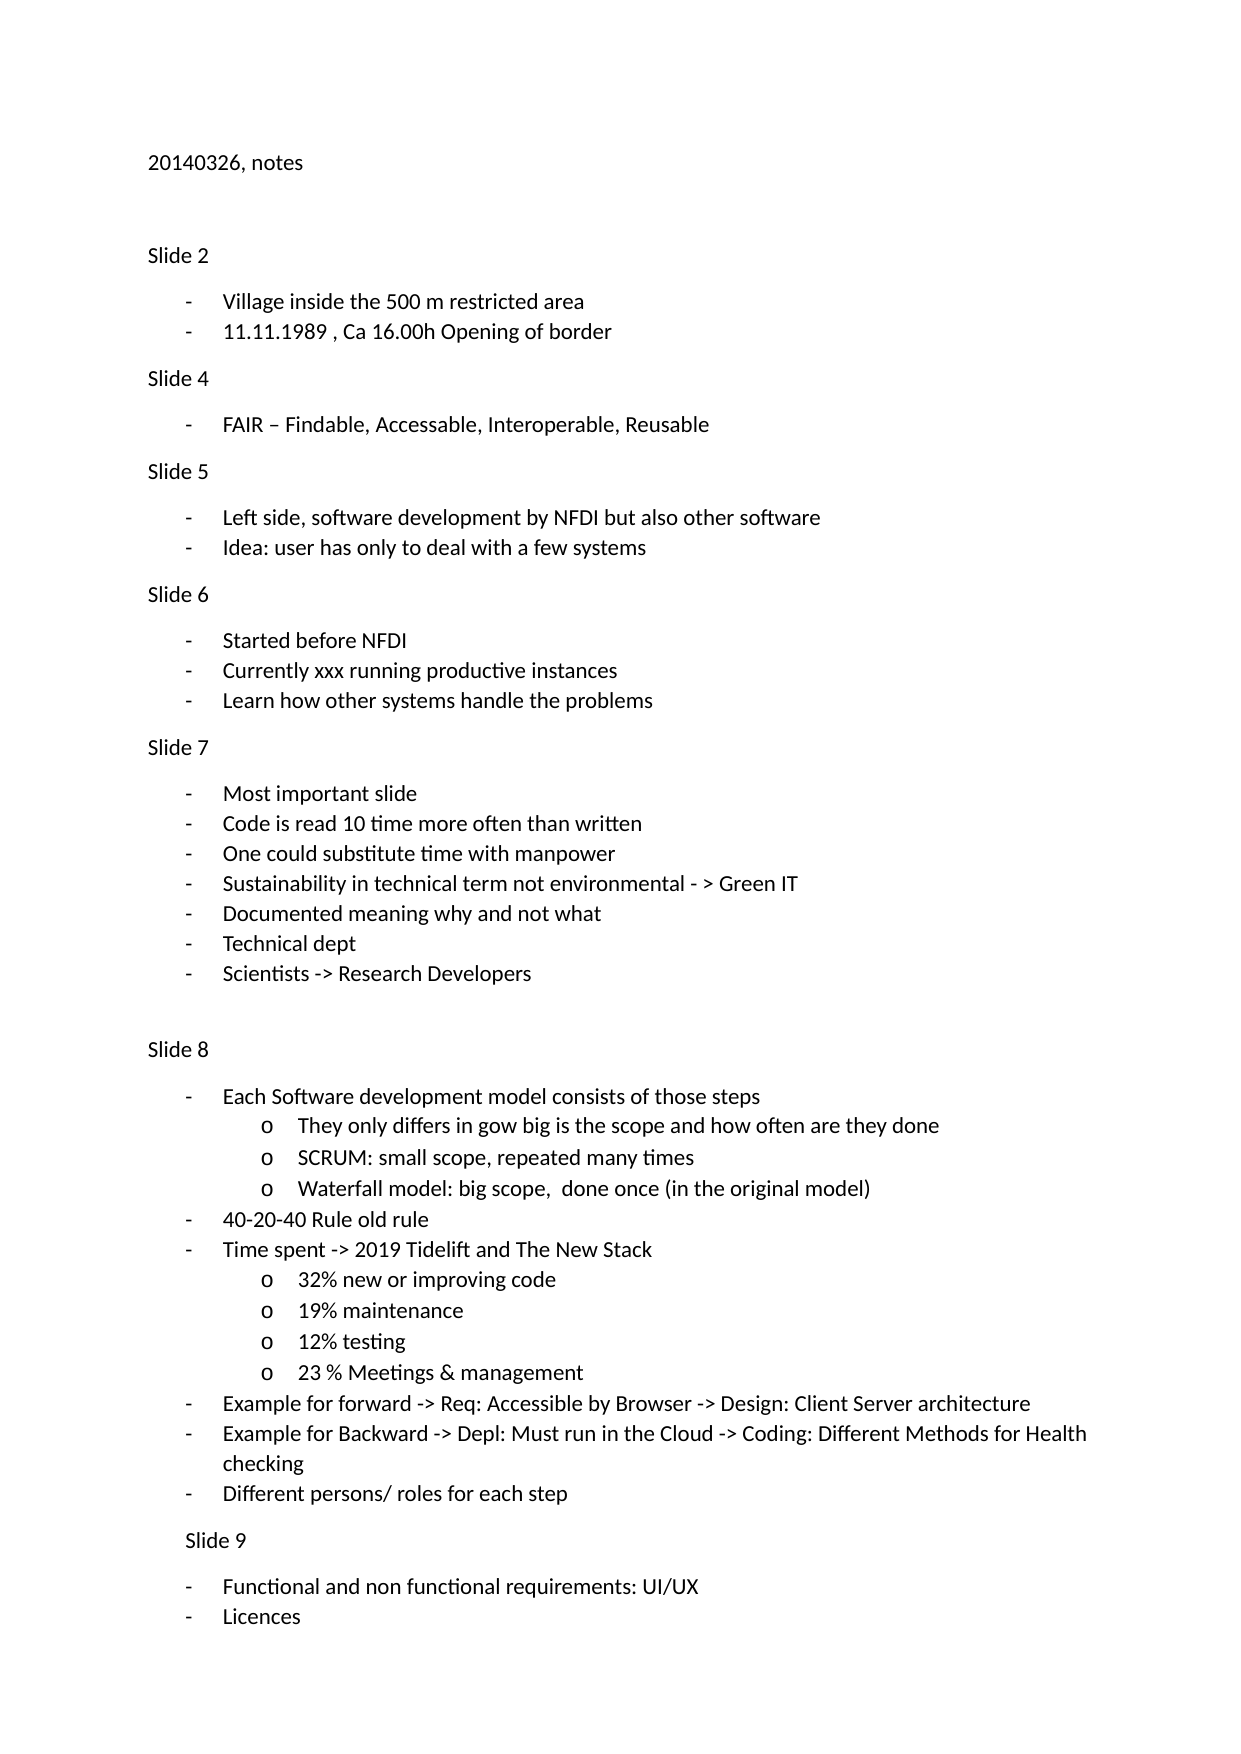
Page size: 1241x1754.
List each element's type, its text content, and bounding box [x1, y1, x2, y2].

list Example for forward -> Req: Accessible by Browser -> Design: Client Server architecture [185, 1389, 1093, 1417]
text Slide 2 [148, 241, 1093, 269]
list 19% maintenance [260, 1296, 1093, 1325]
list SCRUM: small scope, repeated many times [260, 1143, 1093, 1172]
list Waterfall model: big scope, done once (in the original model) [260, 1174, 1093, 1203]
list Functional and non functional requirements: UI/UX [185, 1572, 1093, 1600]
list 32% new or improving code [260, 1265, 1093, 1294]
list 23 % Meetings & management [260, 1358, 1093, 1387]
list Learn how other systems handle the problems [185, 686, 1093, 714]
list Documented meaning why and not what [185, 899, 1093, 927]
list Example for Backward -> Depl: Must run in the Cloud -> Coding: Different Methods for Health checking [185, 1419, 1093, 1477]
text Slide 8 [148, 1035, 1093, 1063]
text Slide 6 [148, 580, 1093, 608]
list 40-20-40 Rule old rule [185, 1205, 1093, 1233]
text Slide 5 [148, 457, 1093, 485]
list Sustainability in technical term not environmental - > Green IT [185, 869, 1093, 897]
list 12% testing [260, 1327, 1093, 1356]
list Different persons/ roles for each step [185, 1479, 1093, 1507]
list Time spent -> 2019 Tidelift and The New Stack [185, 1235, 1093, 1263]
list 11.11.1989 , Ca 16.00h Opening of border [185, 317, 1093, 345]
list They only differs in gow big is the scope and how often are they done [260, 1112, 1093, 1141]
list FAIR – Findable, Accessable, Interoperable, Reusable [185, 410, 1093, 438]
list Currently xxx running productive instances [185, 656, 1093, 684]
text Slide 9 [185, 1526, 1093, 1554]
list Technical dept [185, 929, 1093, 957]
list Idea: user has only to deal with a few systems [185, 533, 1093, 561]
list Each Software development model consists of those steps [185, 1082, 1093, 1110]
list Scientists -> Research Developers [185, 959, 1093, 987]
list Licences [185, 1602, 1093, 1630]
list Village inside the 500 m restricted area [185, 287, 1093, 315]
text Slide 7 [148, 733, 1093, 761]
text Slide 4 [148, 364, 1093, 392]
text 20140326, notes [148, 148, 1093, 176]
list Started before NFDI [185, 626, 1093, 654]
list Left side, software development by NFDI but also other software [185, 503, 1093, 531]
list Code is read 10 time more often than written [185, 809, 1093, 837]
list Most important slide [185, 779, 1093, 807]
list One could substitute time with manpower [185, 839, 1093, 867]
